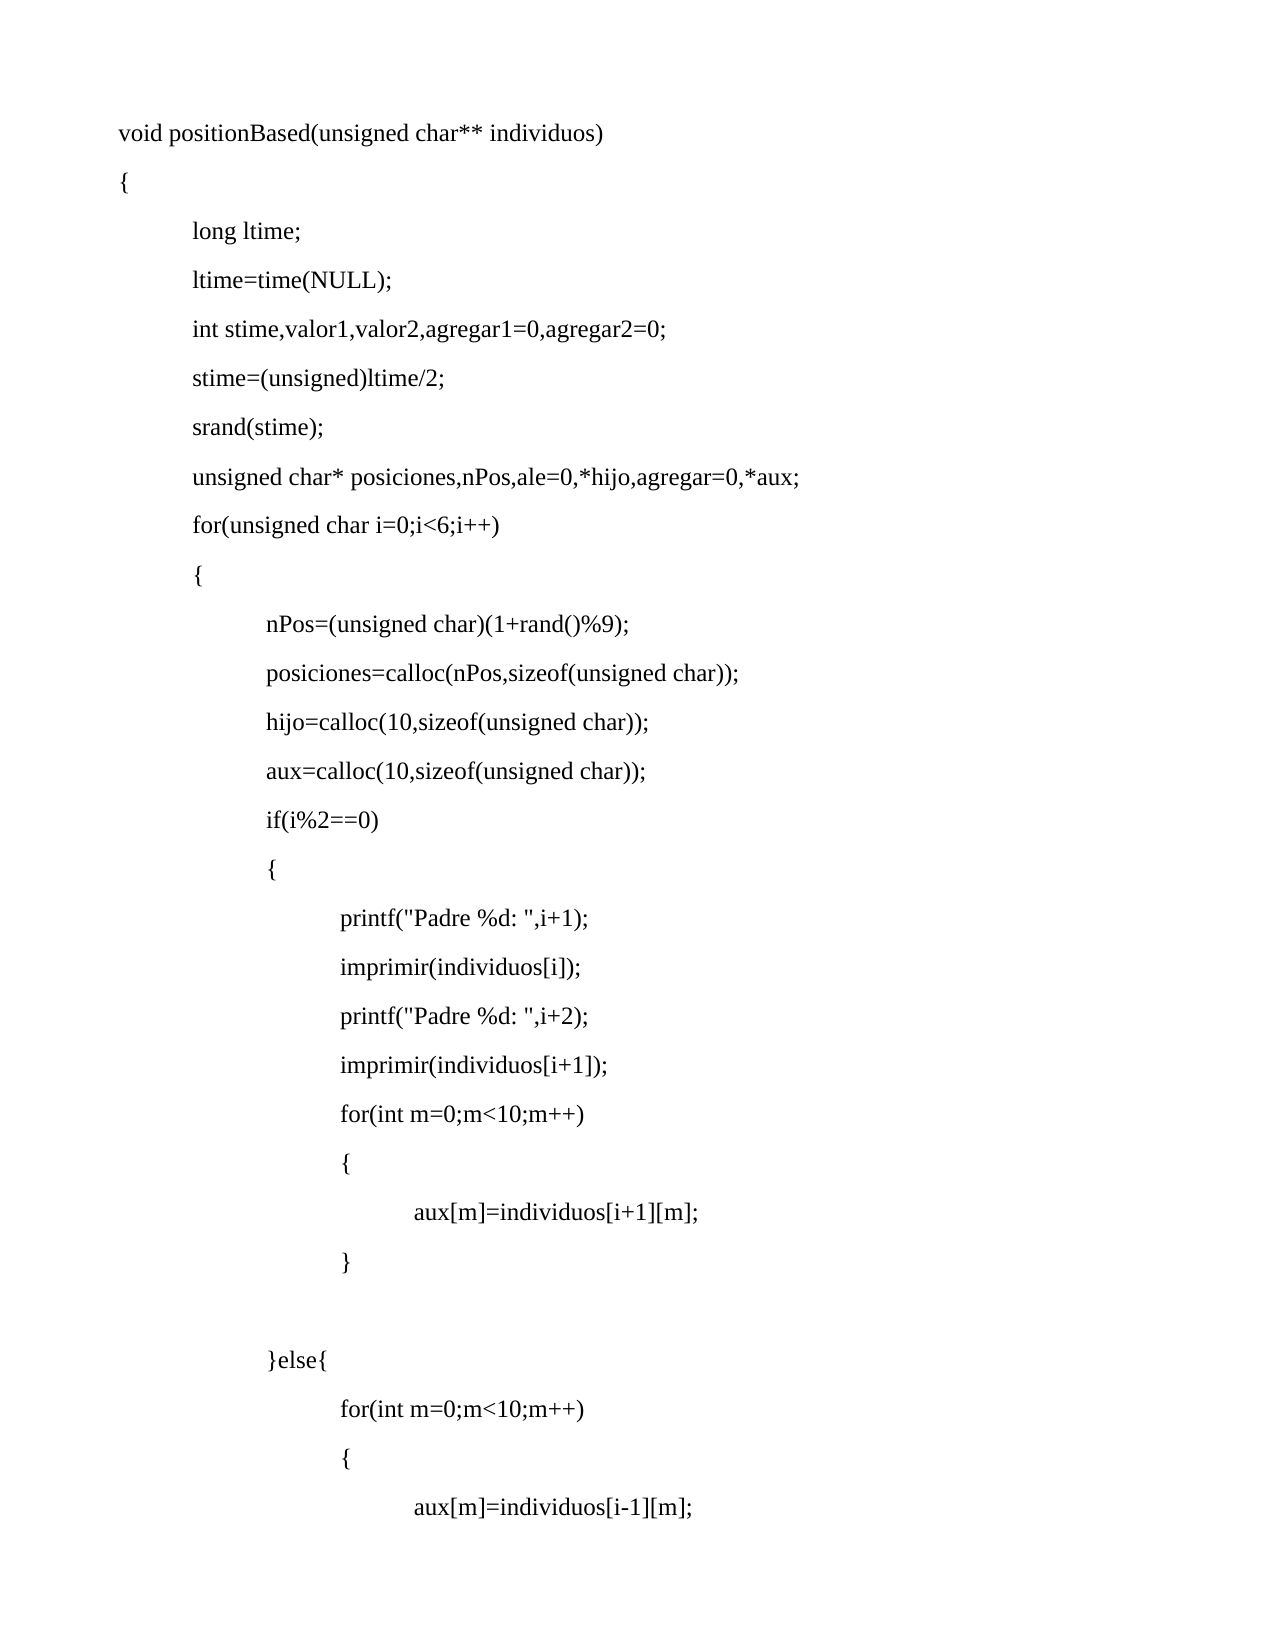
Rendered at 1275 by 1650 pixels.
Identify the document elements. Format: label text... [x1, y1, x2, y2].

text void positionBased(unsigned char** individuos) [118, 118, 1157, 147]
text nPos=(unsigned char)(1+rand()%9); [118, 609, 1157, 637]
text printf("Padre %d: ",i+1); [118, 903, 1157, 932]
text unsigned char* posiciones,nPos,ale=0,*hijo,agregar=0,*aux; [118, 462, 1157, 490]
text { [118, 854, 1157, 883]
text aux[m]=individuos[i-1][m]; [118, 1492, 1157, 1521]
text srand(stime); [118, 412, 1157, 441]
text } [118, 1247, 1157, 1275]
text for(unsigned char i=0;i<6;i++) [118, 511, 1157, 539]
text aux=calloc(10,sizeof(unsigned char)); [118, 756, 1157, 785]
text }else{ [118, 1345, 1157, 1373]
text stime=(unsigned)ltime/2; [118, 363, 1157, 392]
text hijo=calloc(10,sizeof(unsigned char)); [118, 707, 1157, 736]
text imprimir(individuos[i+1]); [118, 1050, 1157, 1079]
text for(int m=0;m<10;m++) [118, 1394, 1157, 1422]
text { [118, 1148, 1157, 1177]
text { [118, 560, 1157, 588]
text { [118, 167, 1157, 196]
text if(i%2==0) [118, 805, 1157, 834]
text imprimir(individuos[i]); [118, 952, 1157, 981]
text long ltime; [118, 216, 1157, 245]
text int stime,valor1,valor2,agregar1=0,agregar2=0; [118, 314, 1157, 343]
text for(int m=0;m<10;m++) [118, 1099, 1157, 1128]
text printf("Padre %d: ",i+2); [118, 1001, 1157, 1030]
text { [118, 1443, 1157, 1472]
text ltime=time(NULL); [118, 265, 1157, 294]
text aux[m]=individuos[i+1][m]; [118, 1197, 1157, 1226]
text posiciones=calloc(nPos,sizeof(unsigned char)); [118, 658, 1157, 687]
